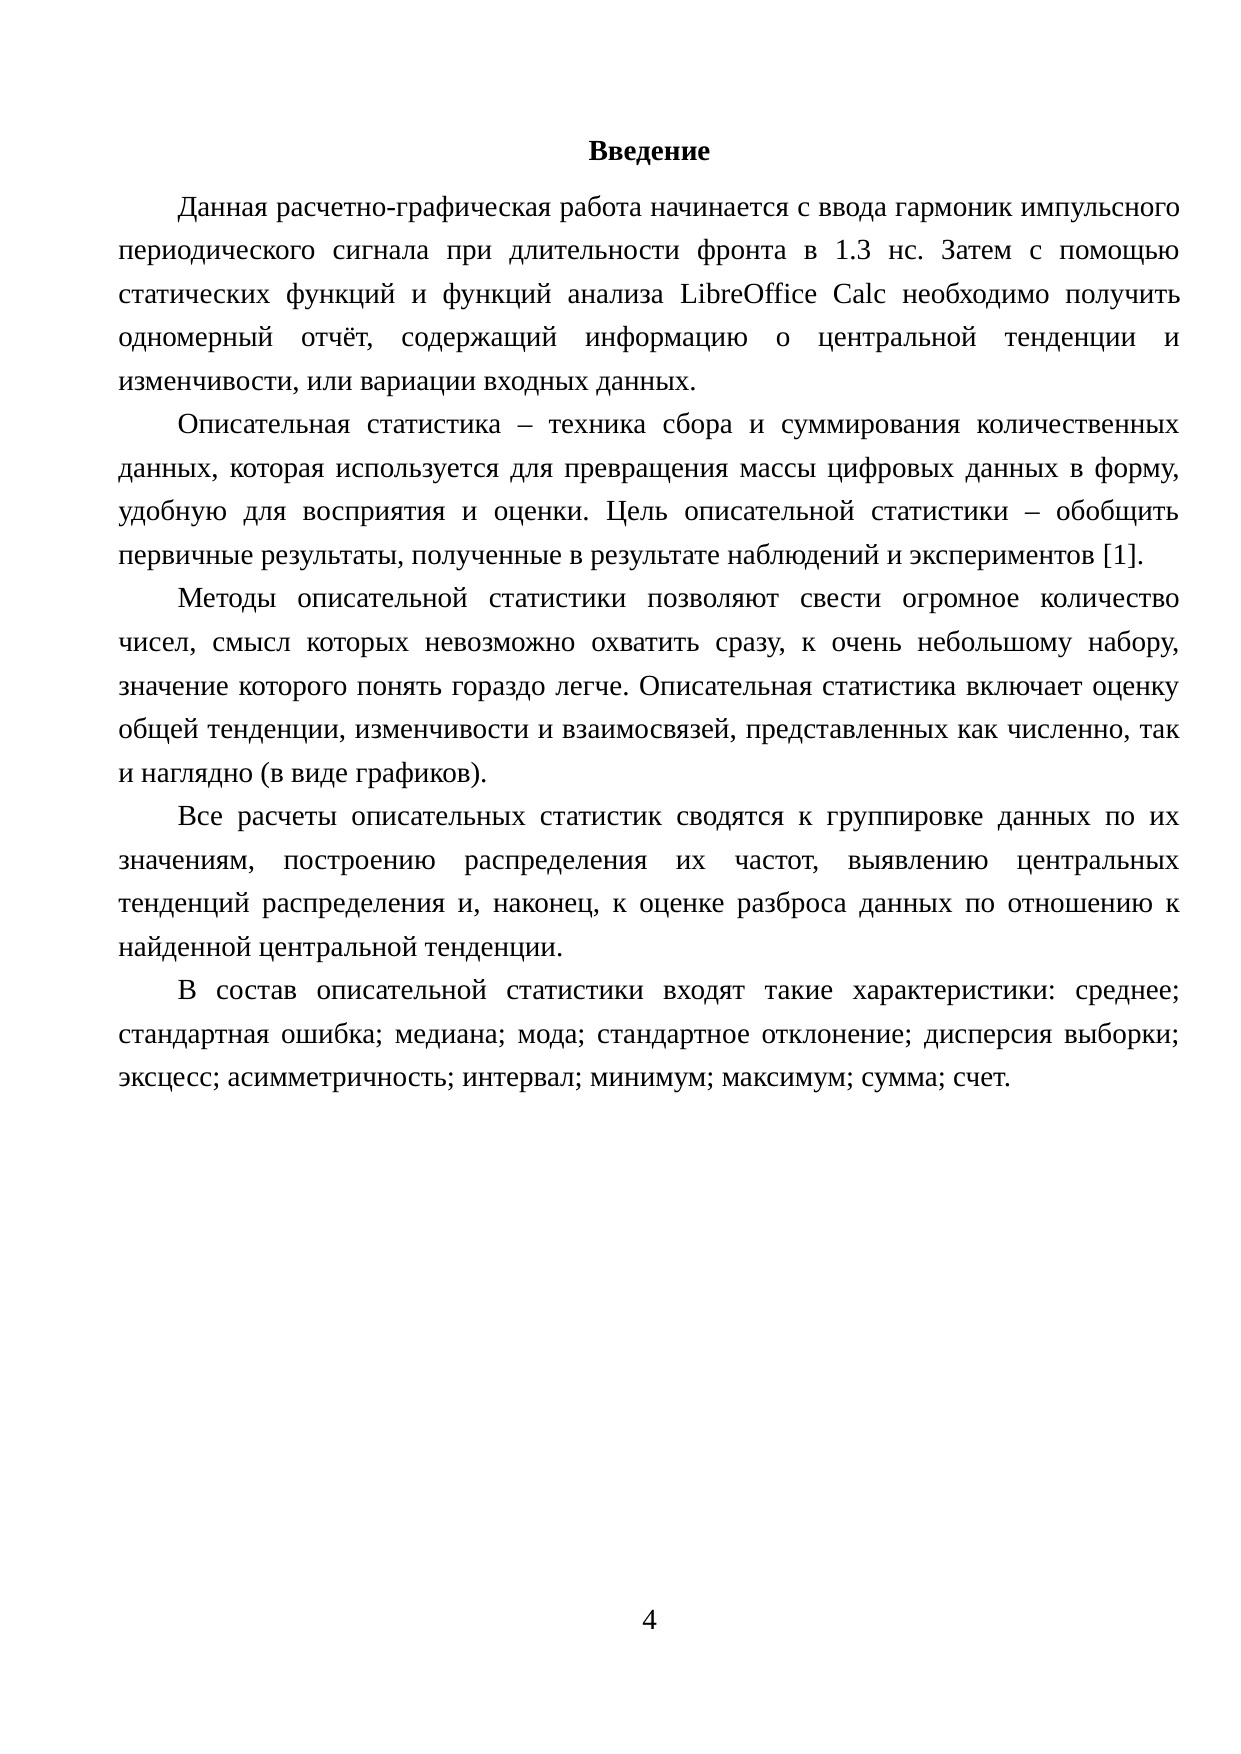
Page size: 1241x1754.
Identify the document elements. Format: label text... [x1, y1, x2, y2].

text В состав описательной статистики входят такие характеристики: среднее; стандартная ошибка; медиана; мода; стандартное отклонение; дисперсия выборки; эксцесс; асимметричность; интервал; минимум; максимум; сумма; счет. [118, 972, 1181, 1093]
text Все расчеты описательных статистик сводятся к группировке данных по их значениям, построению распределения их частот, выявлению центральных тенденций распределения и, наконец, к оценке разброса данных по отношению к найденной центральной тенденции. [118, 798, 1181, 962]
text Описательная статистика – техника сбора и суммирования количественных данных, которая используется для превращения массы цифровых данных в форму, удобную для восприятия и оценки. Цель описательной статистики – обобщить первичные результаты, полученные в результате наблюдений и экспериментов [1]. [118, 406, 1181, 571]
text Данная расчетно-графическая работа начинается с ввода гармоник импульсного периодического сигнала при длительности фронта в 1.3 нс. Затем с помощью статических функций и функций анализа LibreOffice Calc необходимо получить одномерный отчёт, содержащий информацию о центральной тенденции и изменчивости, или вариации входных данных. [118, 189, 1181, 396]
subtitle Введение [118, 133, 1181, 166]
text Методы описательной статистики позволяют свести огромное количество чисел, смысл которых невозможно охватить сразу, к очень небольшому набору, значение которого понять гораздо легче. Описательная статистика включает оценку общей тенденции, изменчивости и взаимосвязей, представленных как численно, так и наглядно (в виде графиков). [118, 581, 1181, 788]
